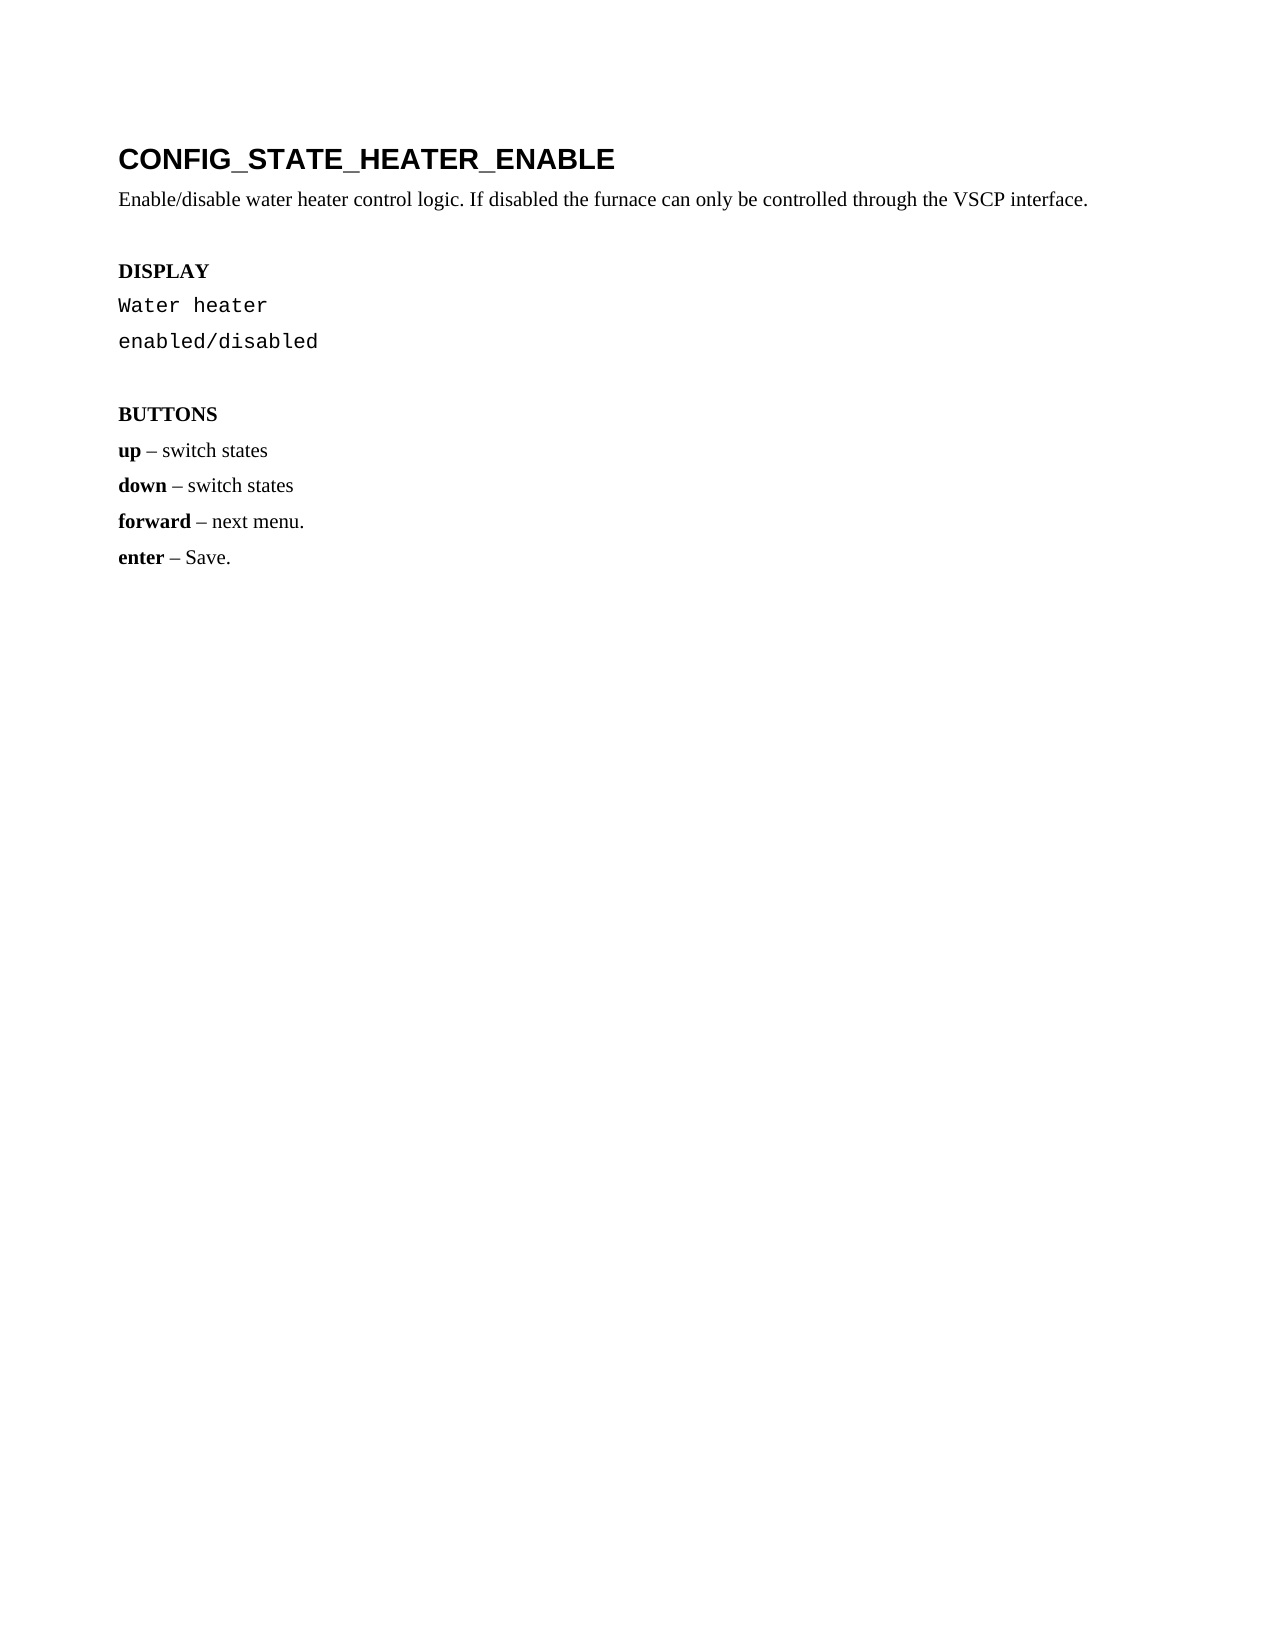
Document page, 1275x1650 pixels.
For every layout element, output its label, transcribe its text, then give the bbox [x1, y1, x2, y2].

text forward – next menu. [118, 510, 1157, 533]
text down – switch states [118, 474, 1157, 497]
text up – switch states [118, 439, 1157, 462]
subtitle CONFIG_STATE_HEATER_ENABLE [118, 143, 1157, 176]
text DISPLAY [118, 259, 1157, 283]
text enter – Save. [118, 546, 1157, 569]
text enabled/disabled [118, 331, 1157, 355]
text Enable/disable water heater control logic. If disabled the furnace can only be controlled through the VSCP interface. [118, 188, 1157, 211]
text BUTTONS [118, 403, 1157, 426]
text Water heater [118, 295, 1157, 319]
